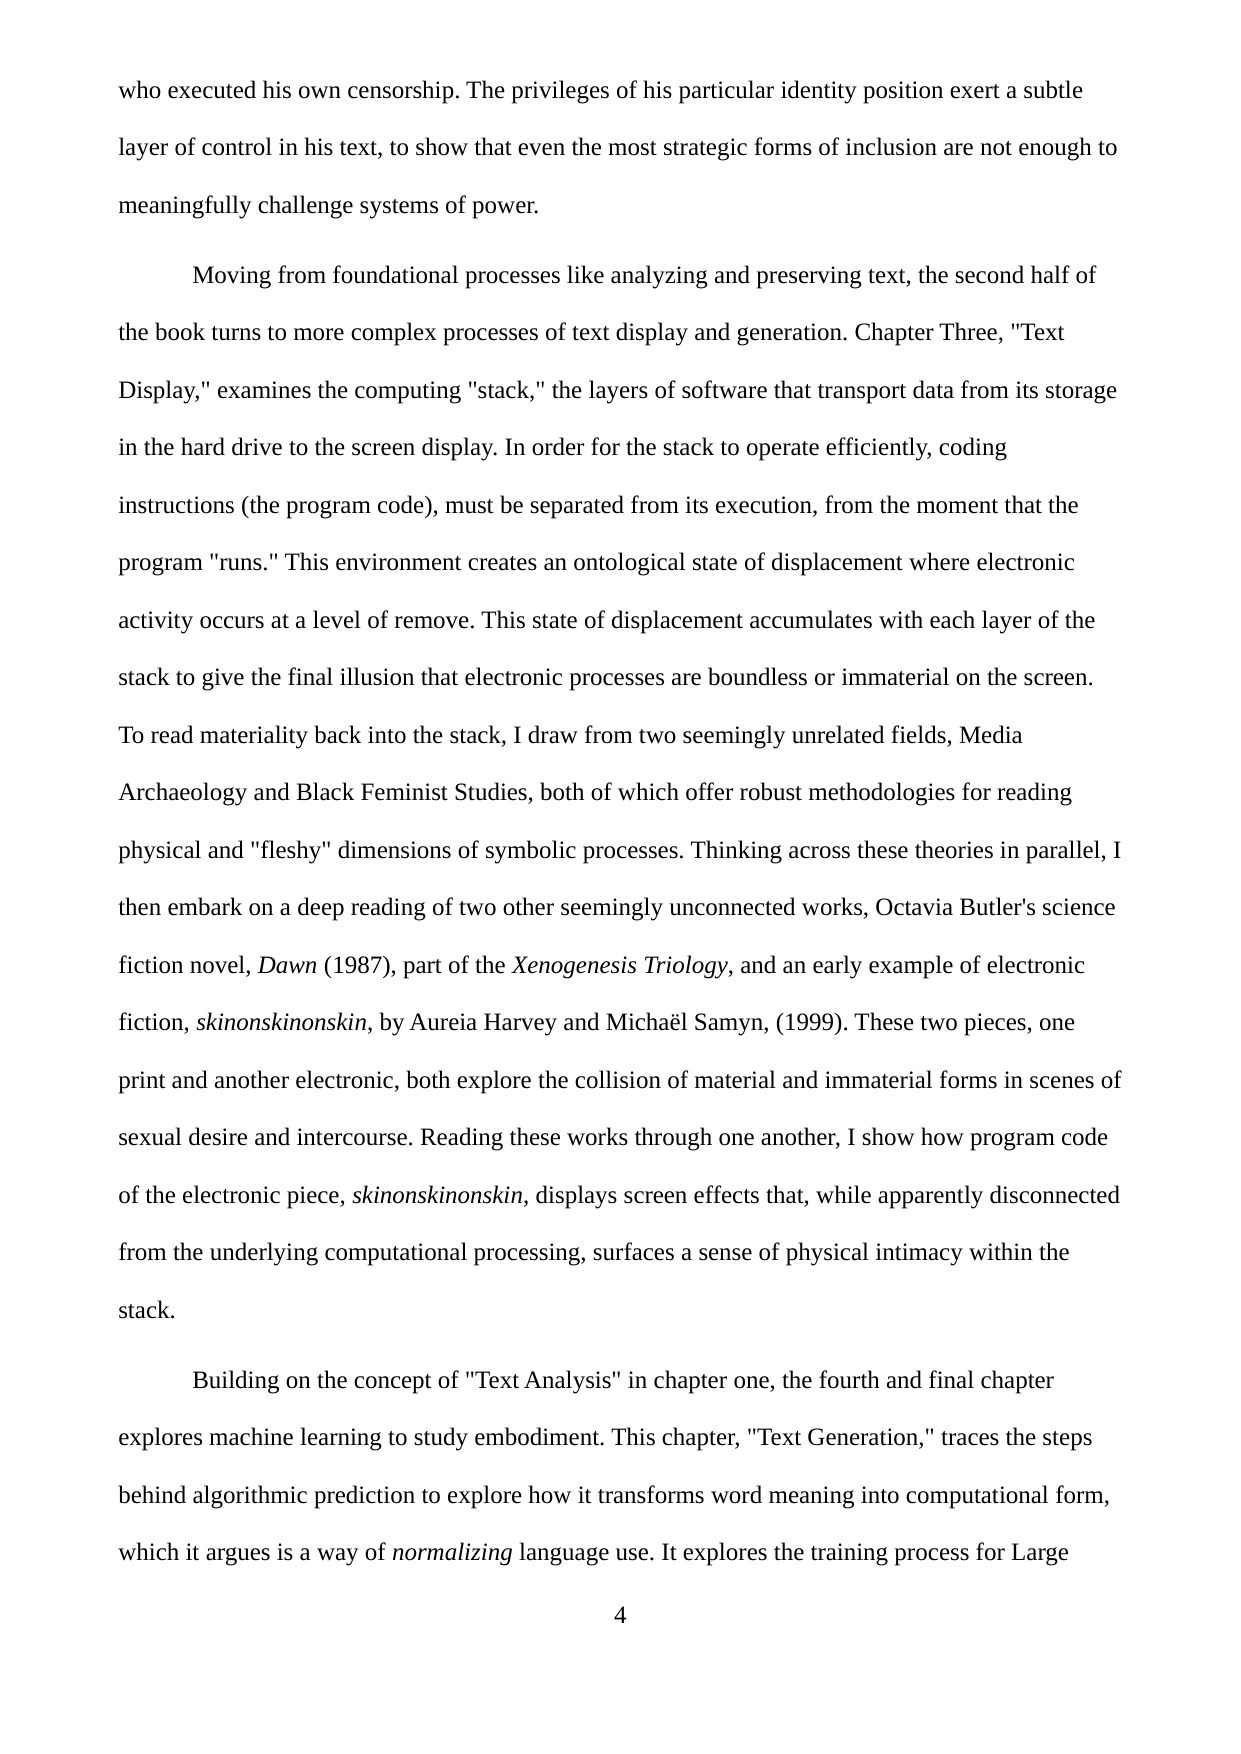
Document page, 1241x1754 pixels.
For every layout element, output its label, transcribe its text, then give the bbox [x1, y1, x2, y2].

text Moving from foundational processes like analyzing and preserving text, the second half of the book turns to more complex processes of text display and generation. Chapter Three, "Text Display," examines the computing "stack," the layers of software that transport data from its storage in the hard drive to the screen display. In order for the stack to operate efficiently, coding instructions (the program code), must be separated from its execution, from the moment that the program "runs." This environment creates an ontological state of displacement where electronic activity occurs at a level of remove. This state of displacement accumulates with each layer of the stack to give the final illusion that electronic processes are boundless or immaterial on the screen. To read materiality back into the stack, I draw from two seemingly unrelated fields, Media Archaeology and Black Feminist Studies, both of which offer robust methodologies for reading physical and "fleshy" dimensions of symbolic processes. Thinking across these theories in parallel, I then embark on a deep reading of two other seemingly unconnected works, Octavia Butler's science fiction novel, Dawn (1987), part of the Xenogenesis Triology, and an early example of electronic fiction, skinonskinonskin, by Aureia Harvey and Michaël Samyn, (1999). These two pieces, one print and another electronic, both explore the collision of material and immaterial forms in scenes of sexual desire and intercourse. Reading these works through one another, I show how program code of the electronic piece, skinonskinonskin, displays screen effects that, while apparently disconnected from the underlying computational processing, surfaces a sense of physical intimacy within the stack. [118, 260, 1122, 1324]
text who executed his own censorship. The privileges of his particular identity position exert a subtle layer of control in his text, to show that even the most strategic forms of inclusion are not enough to meaningfully challenge systems of power. [118, 75, 1122, 219]
text Building on the concept of "Text Analysis" in chapter one, the fourth and final chapter explores machine learning to study embodiment. This chapter, "Text Generation," traces the steps behind algorithmic prediction to explore how it transforms word meaning into computational form, which it argues is a way of normalizing language use. It explores the training process for Large [118, 1365, 1122, 1566]
